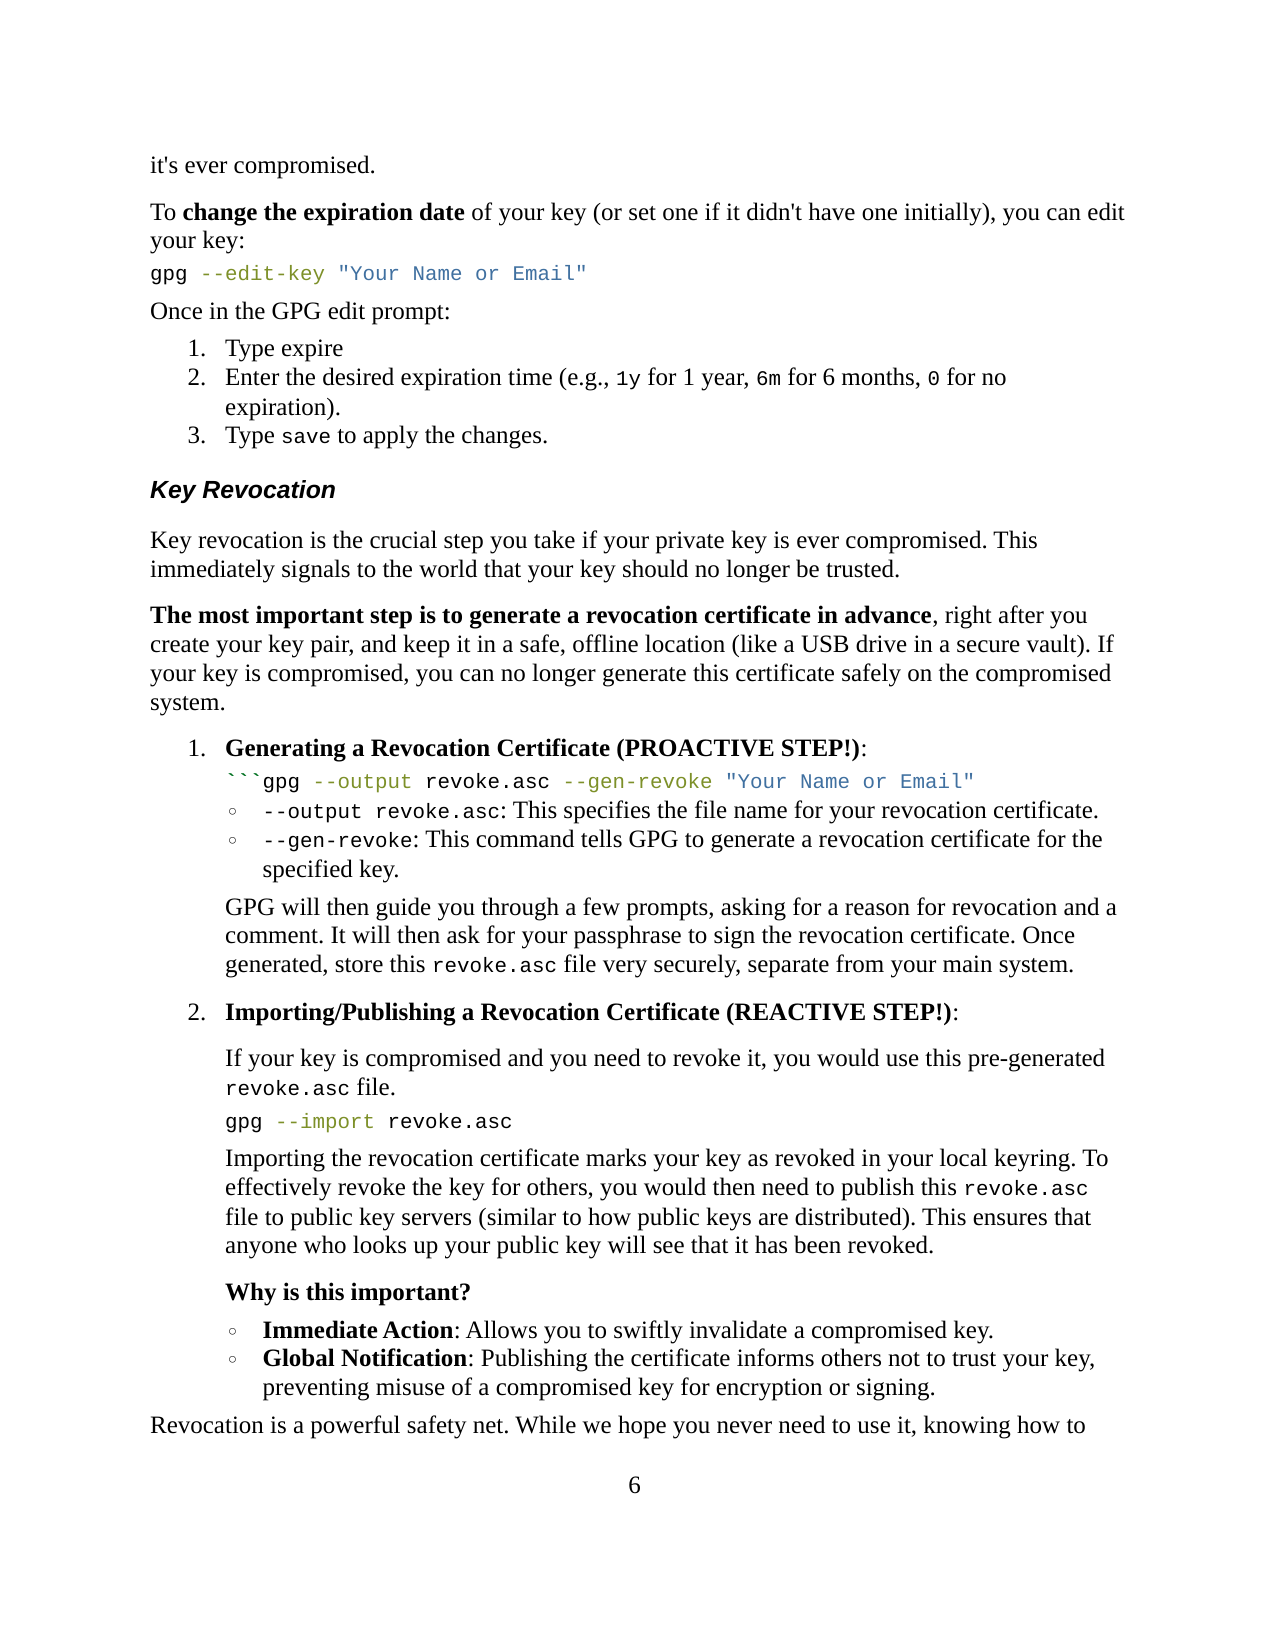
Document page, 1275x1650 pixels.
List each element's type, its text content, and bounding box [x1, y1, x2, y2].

list Importing/Publishing a Revocation Certificate (REACTIVE STEP!): [187, 997, 1125, 1025]
text it's ever compromised. [150, 150, 1125, 179]
text The most important step is to generate a revocation certificate in advance, right after you create your key pair, and keep it in a safe, offline location (like a USB drive in a secure vault). If your key is compromised, you can no longer generate this certificate safely on the compromised system. [150, 601, 1125, 716]
list ```gpg --output revoke.asc --gen-revoke "Your Name or Email" [187, 771, 1125, 795]
text Key revocation is the crucial step you take if your private key is ever compromised. This immediately signals to the world that your key should no longer be trusted. [150, 525, 1125, 583]
list Global Notification: Publishing the certificate informs others not to trust your key, preventing misuse of a compromised key for encryption or signing. [225, 1343, 1125, 1401]
list Immediate Action: Allows you to swiftly invalidate a compromised key. [225, 1315, 1125, 1343]
text To change the expiration date of your key (or set one if it didn't have one initially), you can edit your key: [150, 197, 1125, 254]
list --gen-revoke: This command tells GPG to generate a revocation certificate for the specified key. [225, 824, 1125, 883]
list gpg --import revoke.asc [187, 1111, 1125, 1134]
list Type expire [187, 333, 1125, 362]
list --output revoke.asc: This specifies the file name for your revocation certificate. [225, 795, 1125, 824]
text Once in the GPG edit prompt: [150, 296, 1125, 324]
text gpg --edit-key "Your Name or Email" [150, 263, 1125, 287]
list If your key is compromised and you need to revoke it, you would use this pre-generated revoke.asc file. [187, 1043, 1125, 1102]
list Generating a Revocation Certificate (PROACTIVE STEP!): [187, 733, 1125, 762]
list Importing the revocation certificate marks your key as revoked in your local keyring. To effectively revoke the key for others, you would then need to publish this revoke.asc file to public key servers (similar to how public keys are distributed). This ensures that anyone who looks up your public key will see that it has been revoked. [187, 1143, 1125, 1259]
list Enter the desired expiration time (e.g., 1y for 1 year, 6m for 6 months, 0 for no expiration). [187, 362, 1125, 421]
list GPG will then guide you through a few prompts, asking for a reason for revocation and a comment. It will then ask for your passphrase to sign the revocation certificate. Once generated, store this revoke.asc file very securely, separate from your main system. [187, 892, 1125, 979]
list Type save to apply the changes. [187, 421, 1125, 450]
subtitle Key Revocation [150, 475, 1125, 504]
text Revocation is a powerful safety net. While we hope you never need to use it, knowing how to [150, 1410, 1125, 1439]
list Why is this important? [187, 1277, 1125, 1306]
